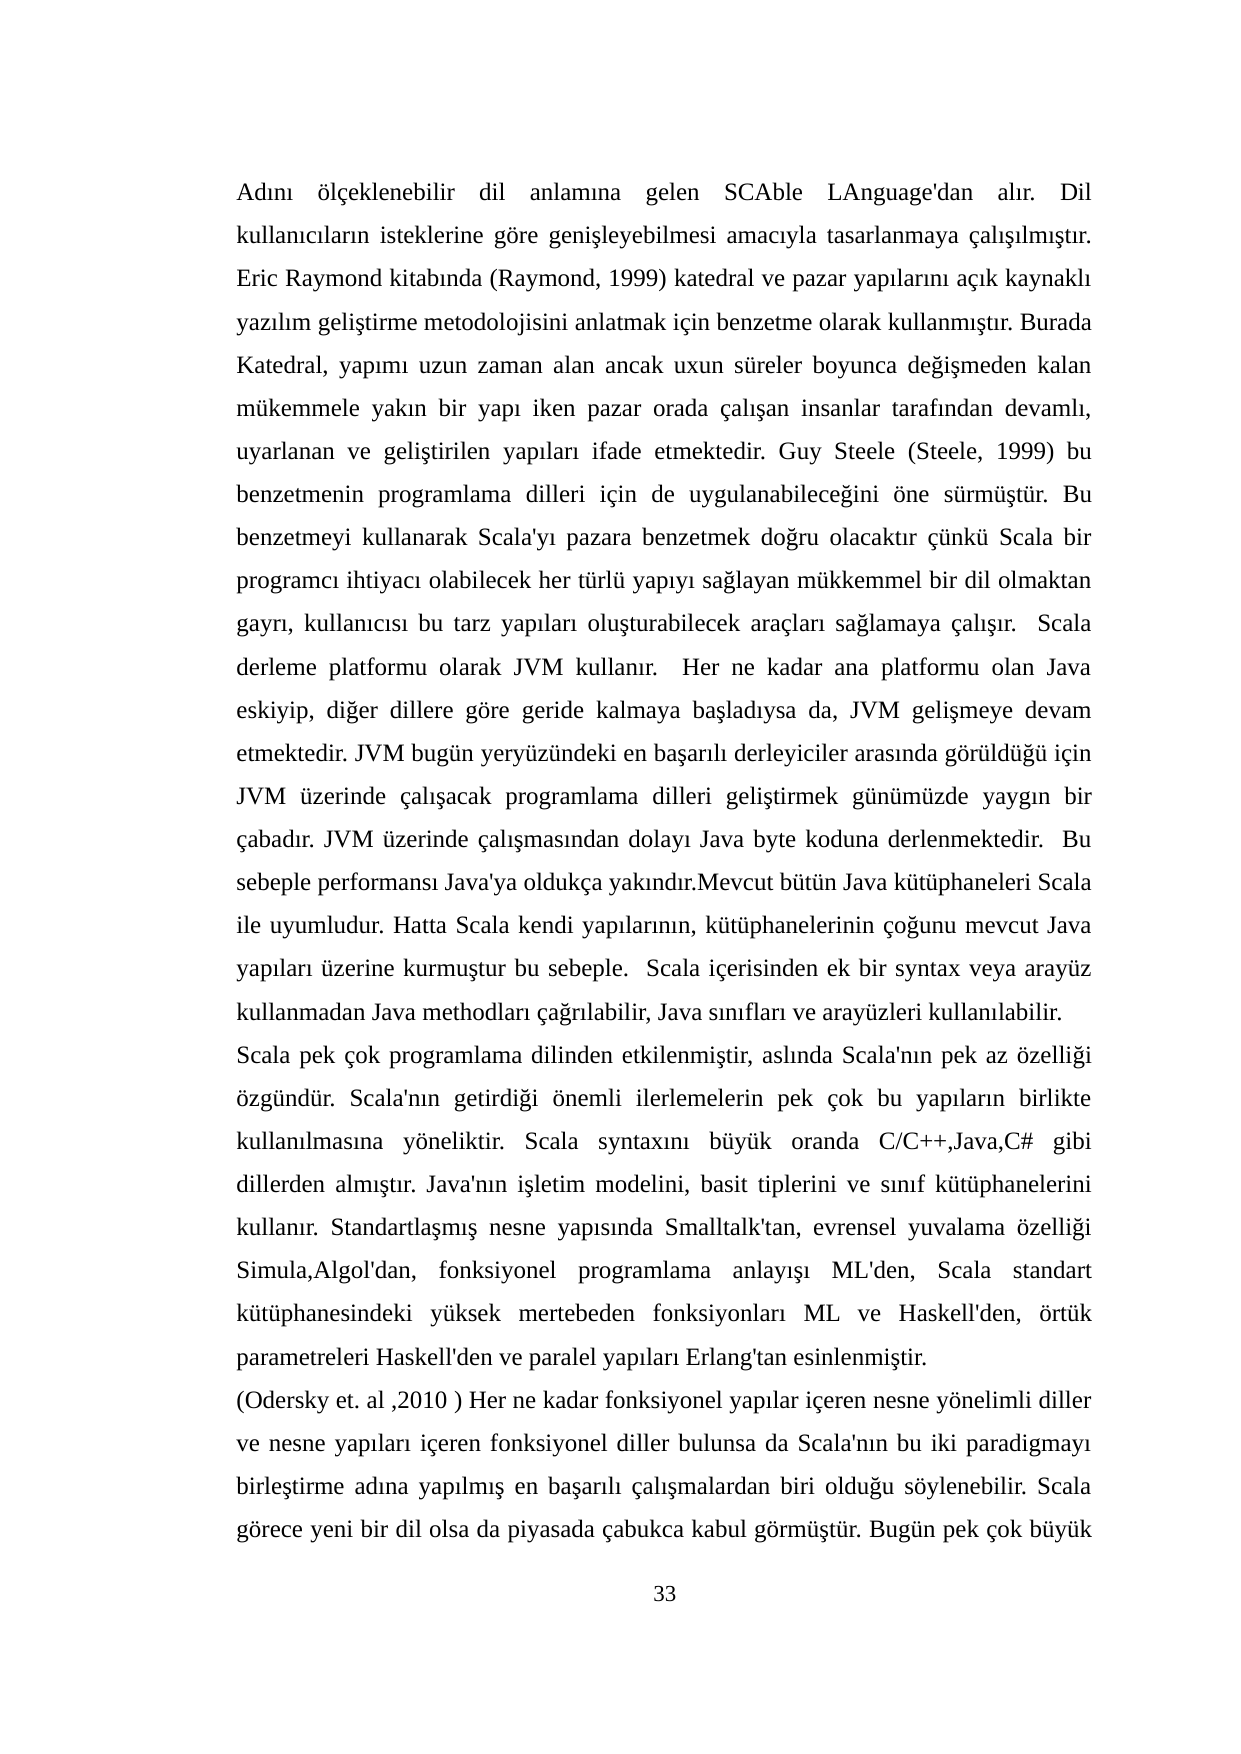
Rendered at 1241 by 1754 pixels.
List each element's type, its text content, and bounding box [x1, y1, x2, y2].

text Scala pek çok programlama dilinden etkilenmiştir, aslında Scala'nın pek az özelliği özgündür. Scala'nın getirdiği önemli ilerlemelerin pek çok bu yapıların birlikte kullanılmasına yöneliktir. Scala syntaxını büyük oranda C/C++,Java,C# gibi dillerden almıştır. Java'nın işletim modelini, basit tiplerini ve sınıf kütüphanelerini kullanır. Standartlaşmış nesne yapısında Smalltalk'tan, evrensel yuvalama özelliği Simula,Algol'dan, fonksiyonel programlama anlayışı ML'den, Scala standart kütüphanesindeki yüksek mertebeden fonksiyonları ML ve Haskell'den, örtük parametreleri Haskell'den ve paralel yapıları Erlang'tan esinlenmiştir. [236, 1040, 1093, 1370]
text Adını ölçeklenebilir dil anlamına gelen SCAble LAnguage'dan alır. Dil kullanıcıların isteklerine göre genişleyebilmesi amacıyla tasarlanmaya çalışılmıştır. Eric Raymond kitabında (Raymond, 1999) katedral ve pazar yapılarını açık kaynaklı yazılım geliştirme metodolojisini anlatmak için benzetme olarak kullanmıştır. Burada Katedral, yapımı uzun zaman alan ancak uxun süreler boyunca değişmeden kalan mükemmele yakın bir yapı iken pazar orada çalışan insanlar tarafından devamlı, uyarlanan ve geliştirilen yapıları ifade etmektedir. Guy Steele (Steele, 1999) bu benzetmenin programlama dilleri için de uygulanabileceğini öne sürmüştür. Bu benzetmeyi kullanarak Scala'yı pazara benzetmek doğru olacaktır çünkü Scala bir programcı ihtiyacı olabilecek her türlü yapıyı sağlayan mükkemmel bir dil olmaktan gayrı, kullanıcısı bu tarz yapıları oluşturabilecek araçları sağlamaya çalışır. Scala derleme platformu olarak JVM kullanır. Her ne kadar ana platformu olan Java eskiyip, diğer dillere göre geride kalmaya başladıysa da, JVM gelişmeye devam etmektedir. JVM bugün yeryüzündeki en başarılı derleyiciler arasında görüldüğü için JVM üzerinde çalışacak programlama dilleri geliştirmek günümüzde yaygın bir çabadır. JVM üzerinde çalışmasından dolayı Java byte koduna derlenmektedir. Bu sebeple performansı Java'ya oldukça yakındır.Mevcut bütün Java kütüphaneleri Scala ile uyumludur. Hatta Scala kendi yapılarının, kütüphanelerinin çoğunu mevcut Java yapıları üzerine kurmuştur bu sebeple. Scala içerisinden ek bir syntax veya arayüz kullanmadan Java methodları çağrılabilir, Java sınıfları ve arayüzleri kullanılabilir. [236, 177, 1093, 1025]
text (Odersky et. al ,2010 ) Her ne kadar fonksiyonel yapılar içeren nesne yönelimli diller ve nesne yapıları içeren fonksiyonel diller bulunsa da Scala'nın bu iki paradigmayı birleştirme adına yapılmış en başarılı çalışmalardan biri olduğu söylenebilir. Scala görece yeni bir dil olsa da piyasada çabukca kabul görmüştür. Bugün pek çok büyük [236, 1385, 1093, 1543]
